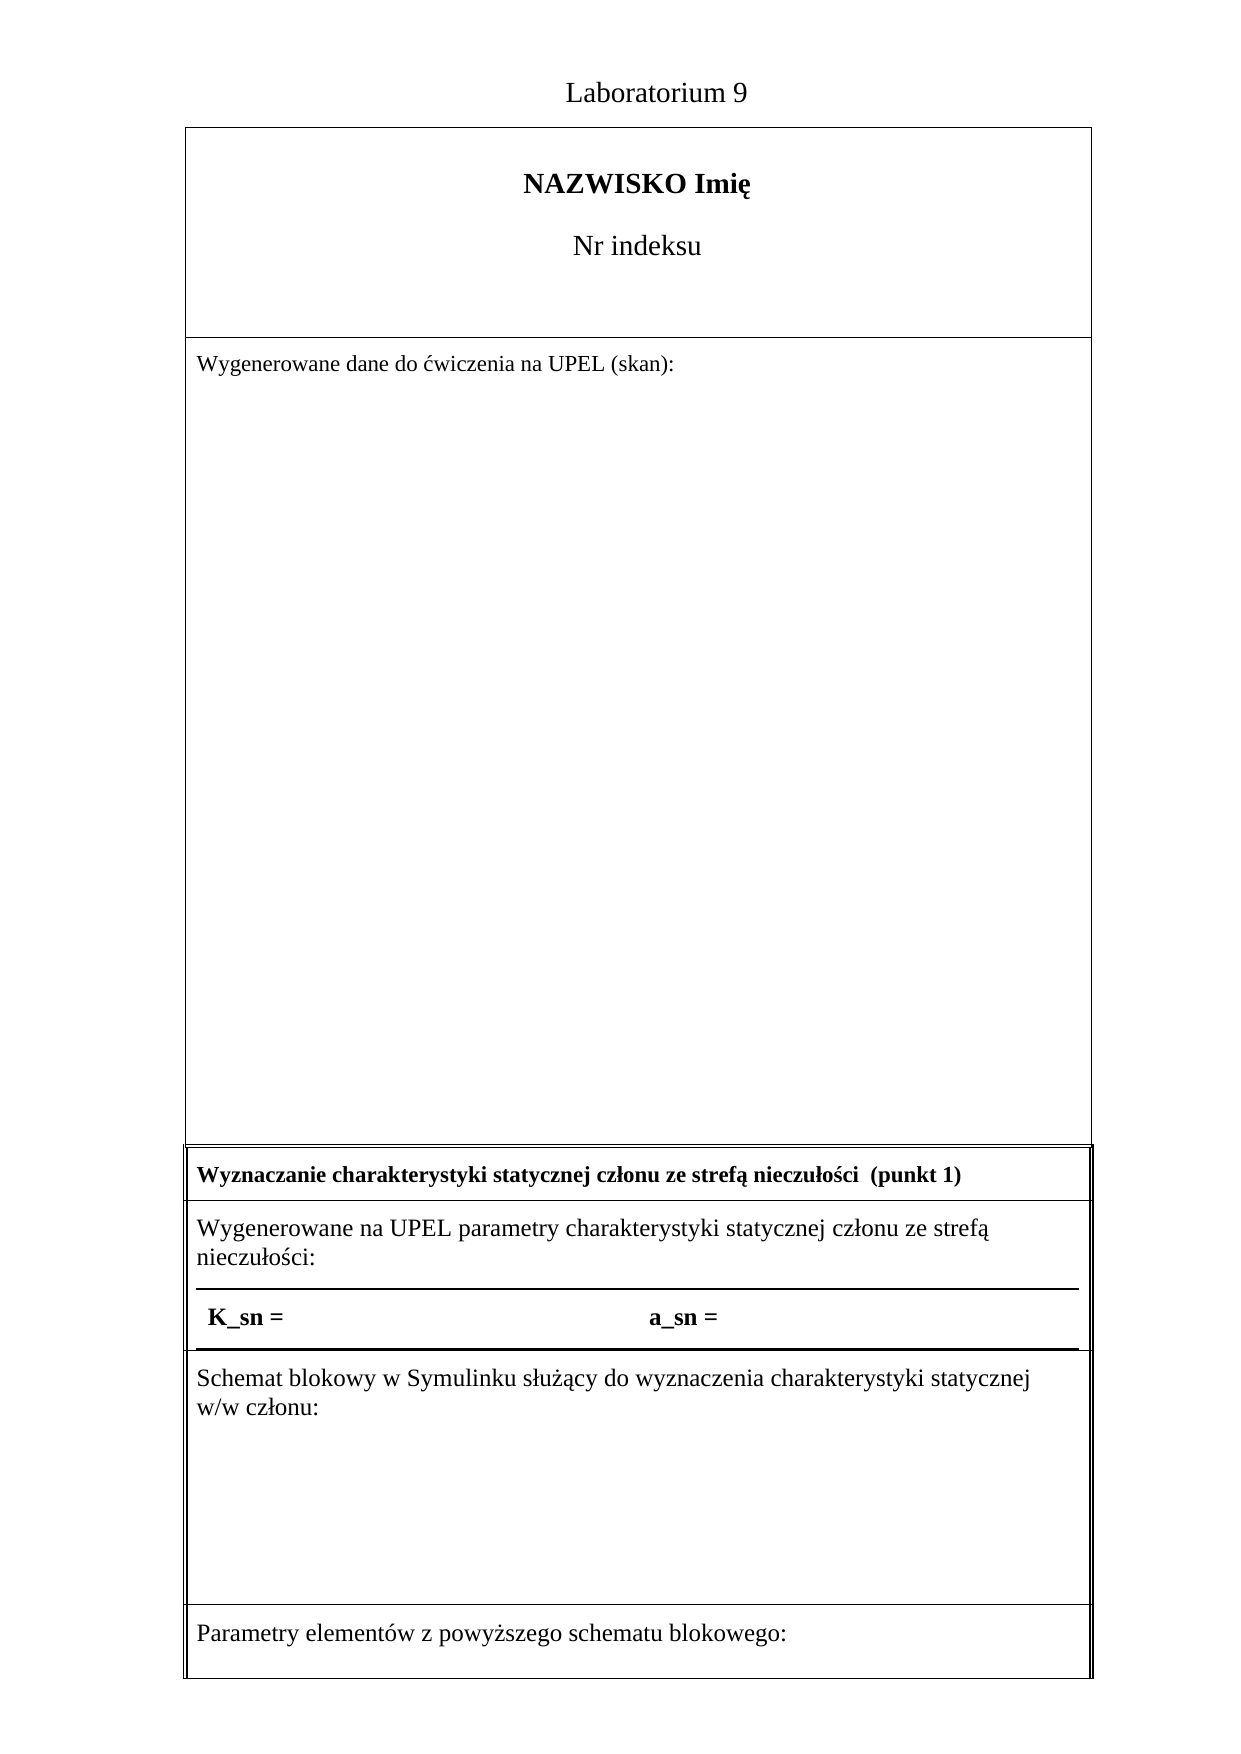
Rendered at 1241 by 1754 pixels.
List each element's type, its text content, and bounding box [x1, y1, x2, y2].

table_cell Parametry elementów z powyższego schematu blokowego: [188, 1605, 1089, 1678]
table_cell Wygenerowane dane do ćwiczenia na UPEL (skan): [186, 338, 1091, 1144]
table_cell Wygenerowane na UPEL parametry charakterystyki statycznej członu ze strefą nieczułości: [188, 1201, 1089, 1349]
table_cell Wyznaczanie charakterystyki statycznej członu ze strefą nieczułości (punkt 1) [188, 1148, 1089, 1200]
table_header NAZWISKO Imię Nr indeksu [186, 128, 1091, 337]
table_header K_sn = [196, 1290, 638, 1347]
table_cell Schemat blokowy w Symulinku służący do wyznaczenia charakterystyki statycznej w/w członu: [188, 1351, 1089, 1604]
table_header a_sn = [638, 1290, 1079, 1347]
text Laboratorium 9 [148, 75, 1165, 108]
